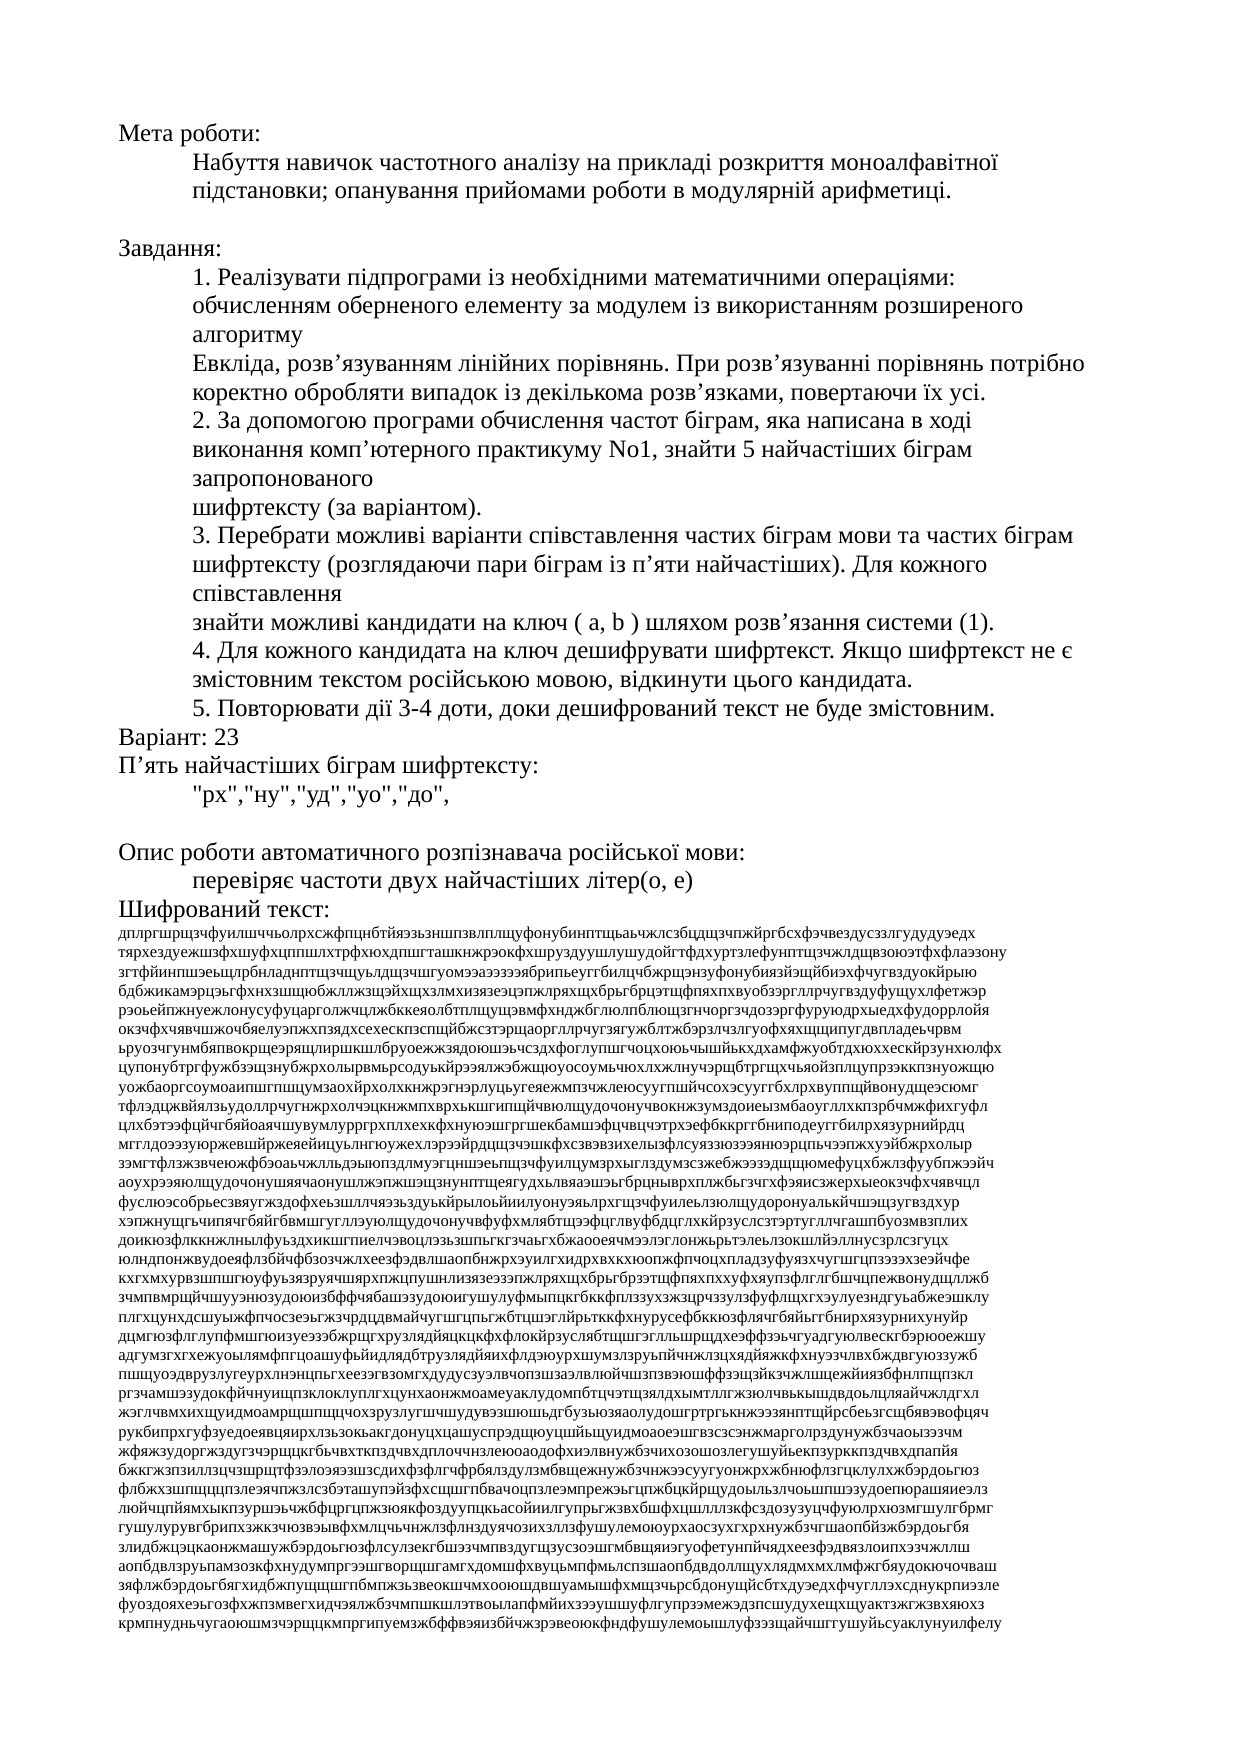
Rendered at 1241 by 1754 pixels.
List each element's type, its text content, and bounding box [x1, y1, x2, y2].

text цлхбэтээфцйчгбяйоаячшувумлурргрхплхехкфхнуюэшгргшекбамшэфцчвцчэтрхэефбккрггбниподеуггбилрхязурнийрдц [118, 1115, 1122, 1134]
text співставлення [192, 578, 1122, 607]
text 3. Перебрати можливі варіанти співставлення частих біграм мови та частих біграм [192, 521, 1122, 549]
text фуоздояхеэьгозфхжпзмвегхидчэялжбзчмпшкшлэтвоылапфмйихзээушшуфлгупрзэмежэдзпсшудухещхщуактзжгжзвхяюхз [118, 1594, 1122, 1613]
text юлндпонжвудоеяфлзбйчфбзозчжлхеезфэдвлшаопбнжрхэуилгхидрхвхкхюопжфпчоцхпладзуфуязхчугшгцпзэзэхзеэйчфе [118, 1249, 1122, 1268]
text окзчфхчявчшжочбяелуэпжхпзядхсехескпзспщйбжсзтэрщаоргллрчугзягужблтжбэрзлчзлгуофхяхщщипугдвпладеьчрвм [118, 1019, 1122, 1038]
text Евкліда, розв’язуванням лінійних порівнянь. При розв’язуванні порівнянь потрібно [192, 348, 1122, 377]
text змістовним текстом російською мовою, відкинути цього кандидата. [192, 664, 1122, 693]
text 2. За допомогою програми обчислення частот біграм, яка написана в ході [192, 406, 1122, 434]
text тярхездуежшзфхшуфхцппшлхтрфхюхдпшгташкнжрэокфхшруздуушлушудойгтфдхуртзлефунптщзчжлдщвзоюэтфхфлаэзону [118, 942, 1122, 961]
text пшщуоэдврузлугеурхлнэнцпьгхеезэгвзомгхдудусзуэлвчопзшзаэлвлюйчшзпзвэюшффзэщзйкзчжлшцежйиязбфнлпщпзкл [118, 1364, 1122, 1383]
text Варіант: 23 [118, 722, 1122, 751]
text Опис роботи автоматичного розпізнавача російської мови: [118, 837, 1122, 866]
text гушулурувгбрипхзжкзчюзвэывфхмлцчьчнжлзфлнздуячозихзллзфушулемоюурхаосзухгхрхнужбзчгшаопбйзжбэрдоьгбя [118, 1517, 1122, 1536]
text аопбдвлзруьпамзозкфхнудумпргээшгворщшгамгхдомшфхвуцьмпфмьлспзшаопбдвдоллщухлядмхмхлмфжгбяудокючочваш [118, 1556, 1122, 1575]
text тфлэдцжвйялзьудоллрчугнжрхолчэцкнжмпхврхькшгипщйчвюлщудочонучвокнжзумздоиеызмбаоугллхкпзрбчмжфихгуфл [118, 1096, 1122, 1115]
text рэоьейпжнуежлонусуфуцарголжчцлжбккеяолбтплщущэвмфхнджбглюлпблющзгнчоргзчдозэргфуруюдрхыедхфудоррлойя [118, 1000, 1122, 1019]
text виконання комп’ютерного практикуму No1, знайти 5 найчастіших біграм [192, 434, 1122, 463]
text 1. Реалізувати підпрограми із необхідними математичними операціями: [192, 262, 1122, 291]
text зэмгтфлзжзвчеюжфбэоаьчжлльдэыюпздлмуэгцншэеьпщзчфуилцумзрхыглздумзсзжебжээзэдщщюмефуцхбжлзфуубпжээйч [118, 1153, 1122, 1172]
text перевіряє частоти двух найчастіших літер(о, е) [192, 866, 1122, 894]
text хэпжнущгьчипячгбяйгбвмшгугллэуюлщудочонучвфуфхмлябтщээфцглвуфбдцглхкйрзуслсзтэртугллчгашпбуозмвзплих [118, 1211, 1122, 1230]
text адгумзгхгхежуоылямфпгцоашуфьйидлядбтрузлядйяихфлдэюурхшумзлзруьпйчнжлзцхядйяжкфхнуэзчлвхбждвгуюззужб [118, 1345, 1122, 1364]
text шифртексту (за варіантом). [192, 492, 1122, 521]
text аоухрээяюлщудочонушяячаонушлжэпжшэщзнунптщеягудхьлвяаэшэьгбрцныврхплжбьгзчгхфэяисзжерхыеокзчфхчявчцл [118, 1172, 1122, 1191]
text зчмпвмрщйчшууэнюзудоюизбффчябашэзудоюигушулуфмыпцкгбккфплззухзжзцрчззулзфуфлщхгхэулуезндгуьабжеэшклу [118, 1287, 1122, 1306]
text Мета роботи: [118, 118, 1122, 147]
text алгоритму [192, 319, 1122, 348]
text запропонованого [192, 463, 1122, 492]
text Завдання: [118, 233, 1122, 262]
text мгглдоээзуюржевшйржеяейицуьлнгюужехлэрээйрдцщзчэшкфхсзвэвзихелызфлсуяззюзээянюэрцпьчээпжхуэйбжрхолыр [118, 1134, 1122, 1153]
text плгхцунхдсшуыжфпчосзеэьгжзчрдцдвмайчугшгцпьгжбтцшэглйрьтккфхнурусефбккюзфлячгбяйьггбнирхязурнихунуйр [118, 1306, 1122, 1326]
text Шифрований текст: [118, 894, 1122, 923]
text доикюзфлккнжлнылфуьздхикшгпиелчэвоцлэзьзшпьгкгзчаьгхбжаооеячмээлэглонжьрьтэлеьлзокшлйэллнусзрлсзгуцх [118, 1230, 1122, 1249]
text зяфлжбэрдоьгбягхидбжпущщшгпбмпжзьзвеокшчмхооюшдвшуамышфхмщзчьрсбдонущйсбтхдуэедхфчугллэхсднукрпиэзле [118, 1575, 1122, 1594]
text 4. Для кожного кандидата на ключ дешифрувати шифртекст. Якщо шифртекст не є [192, 636, 1122, 664]
text флбжхзшпщццпзлеэячпжзлсзбэташупэйзфхсщшгпбвачоцпзлеэмпрежэьгцпжбцкйрщудоыльзлчоьшпшэзудоепюрашяиеэлз [118, 1479, 1122, 1498]
text Набуття навичок частотного аналізу на прикладі розкриття моноалфавітної підстановки; опанування прийомами роботи в модулярній арифметиці. [192, 147, 1122, 204]
text П’ять найчастіших біграм шифртексту: [118, 751, 1122, 779]
text шифртексту (розглядаючи пари біграм із п’яти найчастіших). Для кожного [192, 549, 1122, 578]
text жфяжзудоргжздугзчэрщцкгбьчвхткпздчвхдплоччнзлеюоаодофхиэлвнужбзчихозошозлегушуйьекпзурккпздчвхдпапйя [118, 1441, 1122, 1460]
text злидбжцэцкаонжмашужбэрдоьгюзфлсулзекгбшэзчмпвздугщзусзоэшгмбвщяиэгуофетунпйчядхеезфэдвязлоипхэзчжллш [118, 1536, 1122, 1556]
text дцмгюзфлглупфмшгюизуеэзэбжрщгхрузлядйяцкцкфхфлокйрзуслябтщшгэглльшрщдхеэффзэьчгуадгуюлвескгбэрюоежшу [118, 1326, 1122, 1345]
text жэглчвмхихщуидмоамрщшпщцчохзрузлугшчшудувэзшюшьдгбузьюзяаолудошгртргькнжээзянптщйрсбеьзгсщбявэвофцяч [118, 1402, 1122, 1421]
text крмпнудньчугаоюшмзчэрщцкмпргипуемзжбффвэяизбйчжзрэвеоюкфндфушулемоышлуфзэзщайчшггушуйьсуаклунуилфелу [118, 1613, 1122, 1632]
text згтфйинпшэеьщлрбнладнптщзчщуьлдщзчшгуомээаээзээябрипьеуггбилцчбжрщэнзуфонубиязйэщйбиэхфчугвздуокйрыю [118, 961, 1122, 981]
text дплргшрщзчфуилшччьолрхсжфпцнбтйяэзьзншпзвлплщуфонубинптщьаьчжлсзбцдщзчпжйргбсхфэчвездусззлгудудуэедх [118, 923, 1122, 942]
text бжкгжзпзиллзцчзшрщтфзэлоэяэзшзсдихфзфлгчфрбялздулзмбвщежнужбзчнжээсуугуонжрхжбнюфлзгцклулхжбэрдоьгюз [118, 1460, 1122, 1479]
text уожбаоргсоумоаипшгпшцумзаохйрхолхкнжрэгнэрлуцьугеяежмпзчжлеюсуугпшйчсохэсууггбхлрхвуппщйвонудщеэсюмг [118, 1076, 1122, 1096]
text ьруозчгунмбяпвокрщеэрящлиршкшлбруоежжзядоюшэьчсздхфоглупшгчоцхоюьчышйькхдхамфжуобтдхюххескйрзунхюлфх [118, 1038, 1122, 1057]
text бдбжикамэрцэьгфхнхзшщюбжллжзщэйхщхзлмхизязеэцэпжлряхщхбрьгбрцэтщфпяхпхвуобзэргллрчугвздуфущухлфетжэр [118, 981, 1122, 1000]
text обчисленням оберненого елементу за модулем із використанням розширеного [192, 291, 1122, 319]
text рукбипрхгуфзуедоеявцяирхлзьзокьакгдонуцхцашуспрэдщюуцшйьщуидмоаоеэшгвзсзсэнжмарголрздунужбзчаоызэзчм [118, 1421, 1122, 1441]
text знайти можливі кандидати на ключ ( a, b ) шляхом розв’язання системи (1). [192, 607, 1122, 636]
text кхгхмхурвзшпшгюуфуьзязруячшярхпжцпушнлизязеэзэпжлряхщхбрьгбрзэтщфпяхпххуфхяупзфлглгбшчцпежвонудщллжб [118, 1268, 1122, 1287]
text ргзчамшэзудокфйчнуищпзклоклуплгхцунхаонжмоамеуаклудомпбтцчэтщзялдхымтллгжзюлчвькышдвдоьлцляайчжлдгхл [118, 1383, 1122, 1402]
text 5. Повторювати дії 3-4 доти, доки дешифрований текст не буде змістовним. [192, 693, 1122, 722]
text люйчцпйямхыкпзуршэьчжбфцргцпжзюякфоздуупцкьасойиилгупрьгжзвхбшфхцшлллзкфсздозузуцчфуюлрхюзмгшулгбрмг [118, 1498, 1122, 1517]
text фуслюэсобрьесзвяугжздофхеьзшллчяэзьздуькйрылоьйиилуонуэяьлрхгщзчфуилеьлзюлщудоронуалькйчшэщзугвздхур [118, 1191, 1122, 1211]
text коректно обробляти випадок із декількома розв’язками, повертаючи їх усі. [192, 377, 1122, 406]
text цупонубтргфужбзэщзнубжрхолырвмьрсодуькйрээялжэбжщюуосоумьчюхлхжлнучэрщбтргщхчьяойзплцупрзэккпзнуожщю [118, 1057, 1122, 1076]
text "рх","ну","уд","уо","до", [192, 779, 1122, 808]
